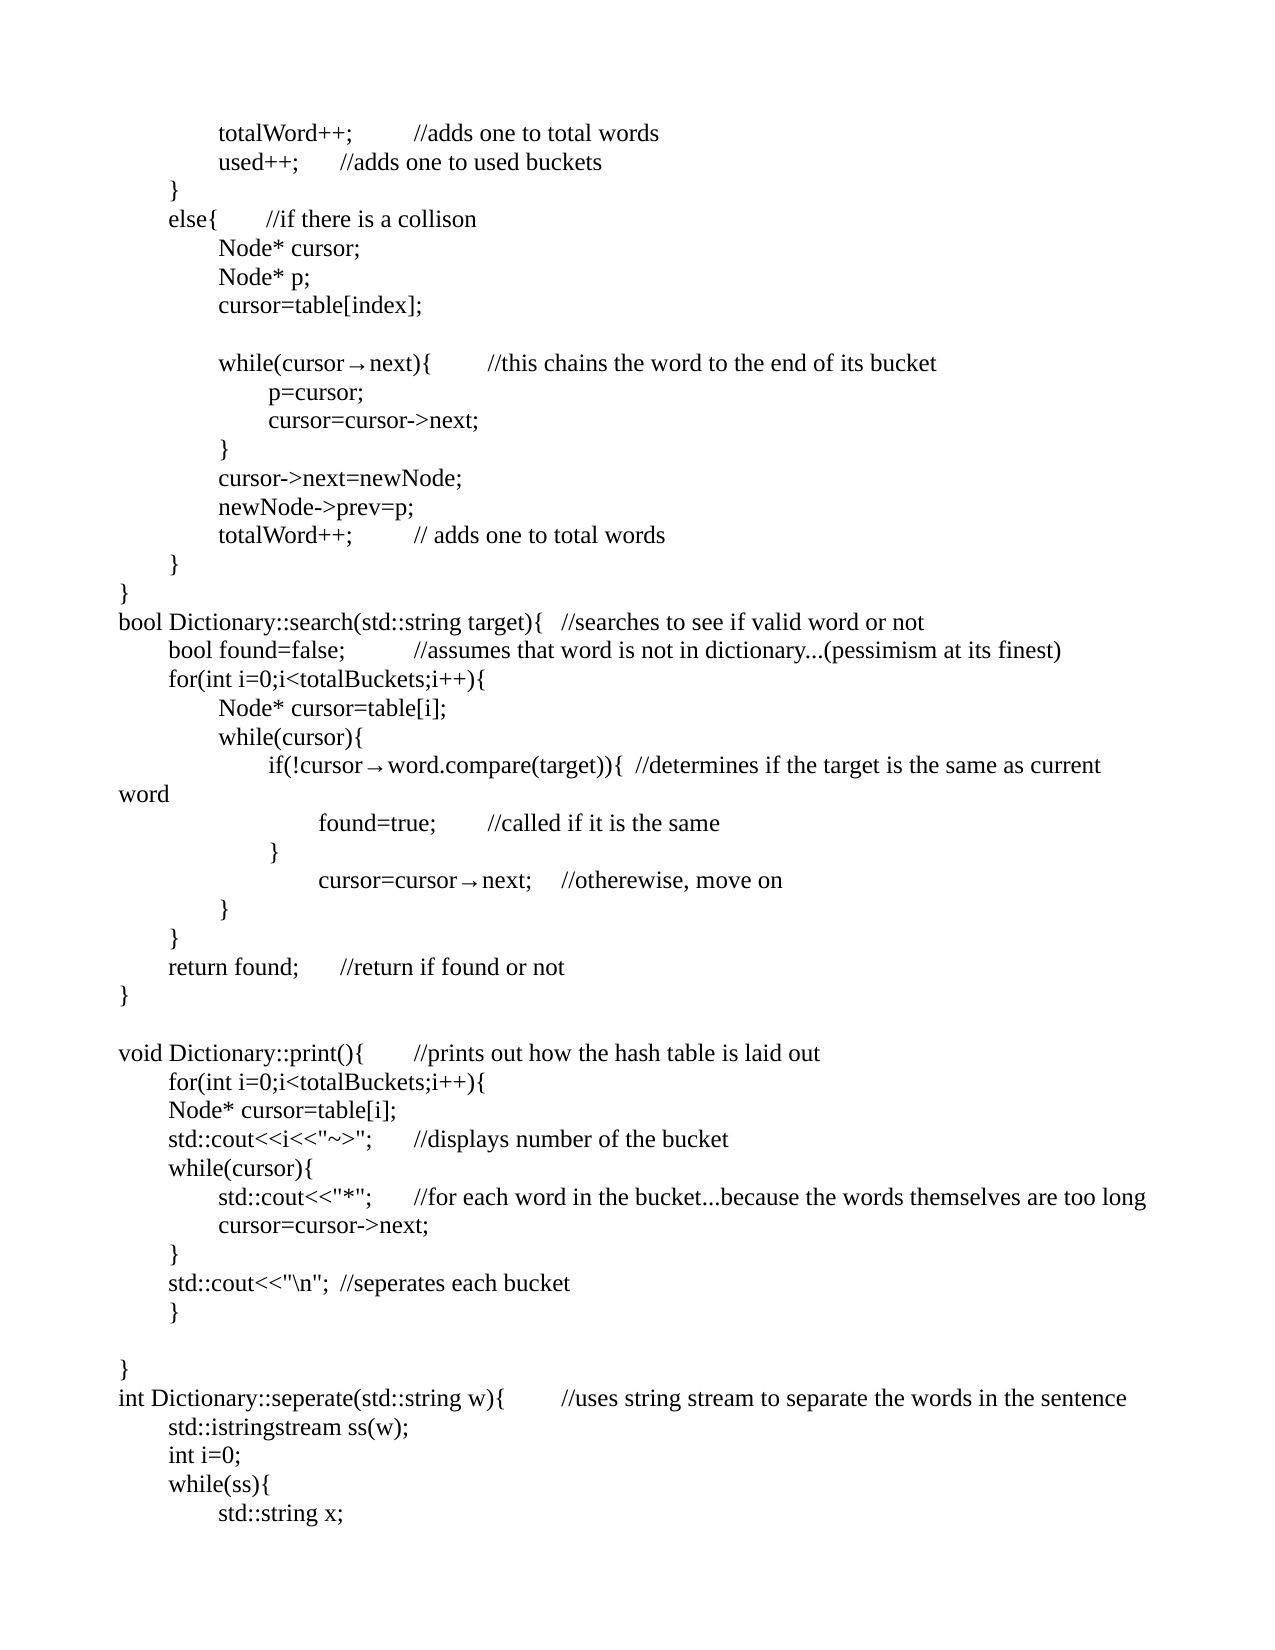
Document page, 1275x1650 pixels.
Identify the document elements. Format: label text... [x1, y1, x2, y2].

text } [118, 894, 1157, 923]
text newNode->prev=p; [118, 492, 1157, 521]
text Node* cursor; [118, 233, 1157, 262]
text for(int i=0;i<totalBuckets;i++){ [118, 664, 1157, 693]
text cursor=cursor->next; [118, 406, 1157, 434]
text bool found=false; //assumes that word is not in dictionary...(pessimism at its finest) [118, 636, 1157, 664]
text std::istringstream ss(w); [118, 1412, 1157, 1441]
text if(!cursor→word.compare(target)){ //determines if the target is the same as current word [118, 751, 1157, 808]
text bool Dictionary::search(std::string target){ //searches to see if valid word or not [118, 607, 1157, 636]
text while(cursor){ [118, 1153, 1157, 1182]
text while(ss){ [118, 1469, 1157, 1498]
text std::cout<<"\n"; //seperates each bucket [118, 1268, 1157, 1297]
text } [118, 1297, 1157, 1326]
text } [118, 981, 1157, 1009]
text } [118, 549, 1157, 578]
text } [118, 578, 1157, 607]
text std::string x; [118, 1498, 1157, 1527]
text for(int i=0;i<totalBuckets;i++){ [118, 1067, 1157, 1096]
text Node* p; [118, 262, 1157, 291]
text } [118, 837, 1157, 866]
text found=true; //called if it is the same [118, 808, 1157, 837]
text used++; //adds one to used buckets [118, 147, 1157, 176]
text p=cursor; [118, 377, 1157, 406]
text totalWord++; // adds one to total words [118, 521, 1157, 549]
text void Dictionary::print(){ //prints out how the hash table is laid out [118, 1038, 1157, 1067]
text int i=0; [118, 1441, 1157, 1469]
text } [118, 434, 1157, 463]
text } [118, 1354, 1157, 1383]
text } [118, 923, 1157, 952]
text Node* cursor=table[i]; [118, 1096, 1157, 1124]
text std::cout<<i<<"~>"; //displays number of the bucket [118, 1124, 1157, 1153]
text while(cursor){ [118, 722, 1157, 751]
text cursor=table[index]; [118, 291, 1157, 319]
text } [118, 1239, 1157, 1268]
text } [118, 176, 1157, 204]
text return found; //return if found or not [118, 952, 1157, 981]
text totalWord++; //adds one to total words [118, 118, 1157, 147]
text while(cursor→next){ //this chains the word to the end of its bucket [118, 348, 1157, 377]
text else{ //if there is a collison [118, 204, 1157, 233]
text std::cout<<"*"; //for each word in the bucket...because the words themselves are too long [118, 1182, 1157, 1211]
text Node* cursor=table[i]; [118, 693, 1157, 722]
text cursor=cursor→next; //otherewise, move on [118, 866, 1157, 894]
text cursor->next=newNode; [118, 463, 1157, 492]
text cursor=cursor->next; [118, 1211, 1157, 1239]
text int Dictionary::seperate(std::string w){ //uses string stream to separate the words in the sentence [118, 1383, 1157, 1412]
